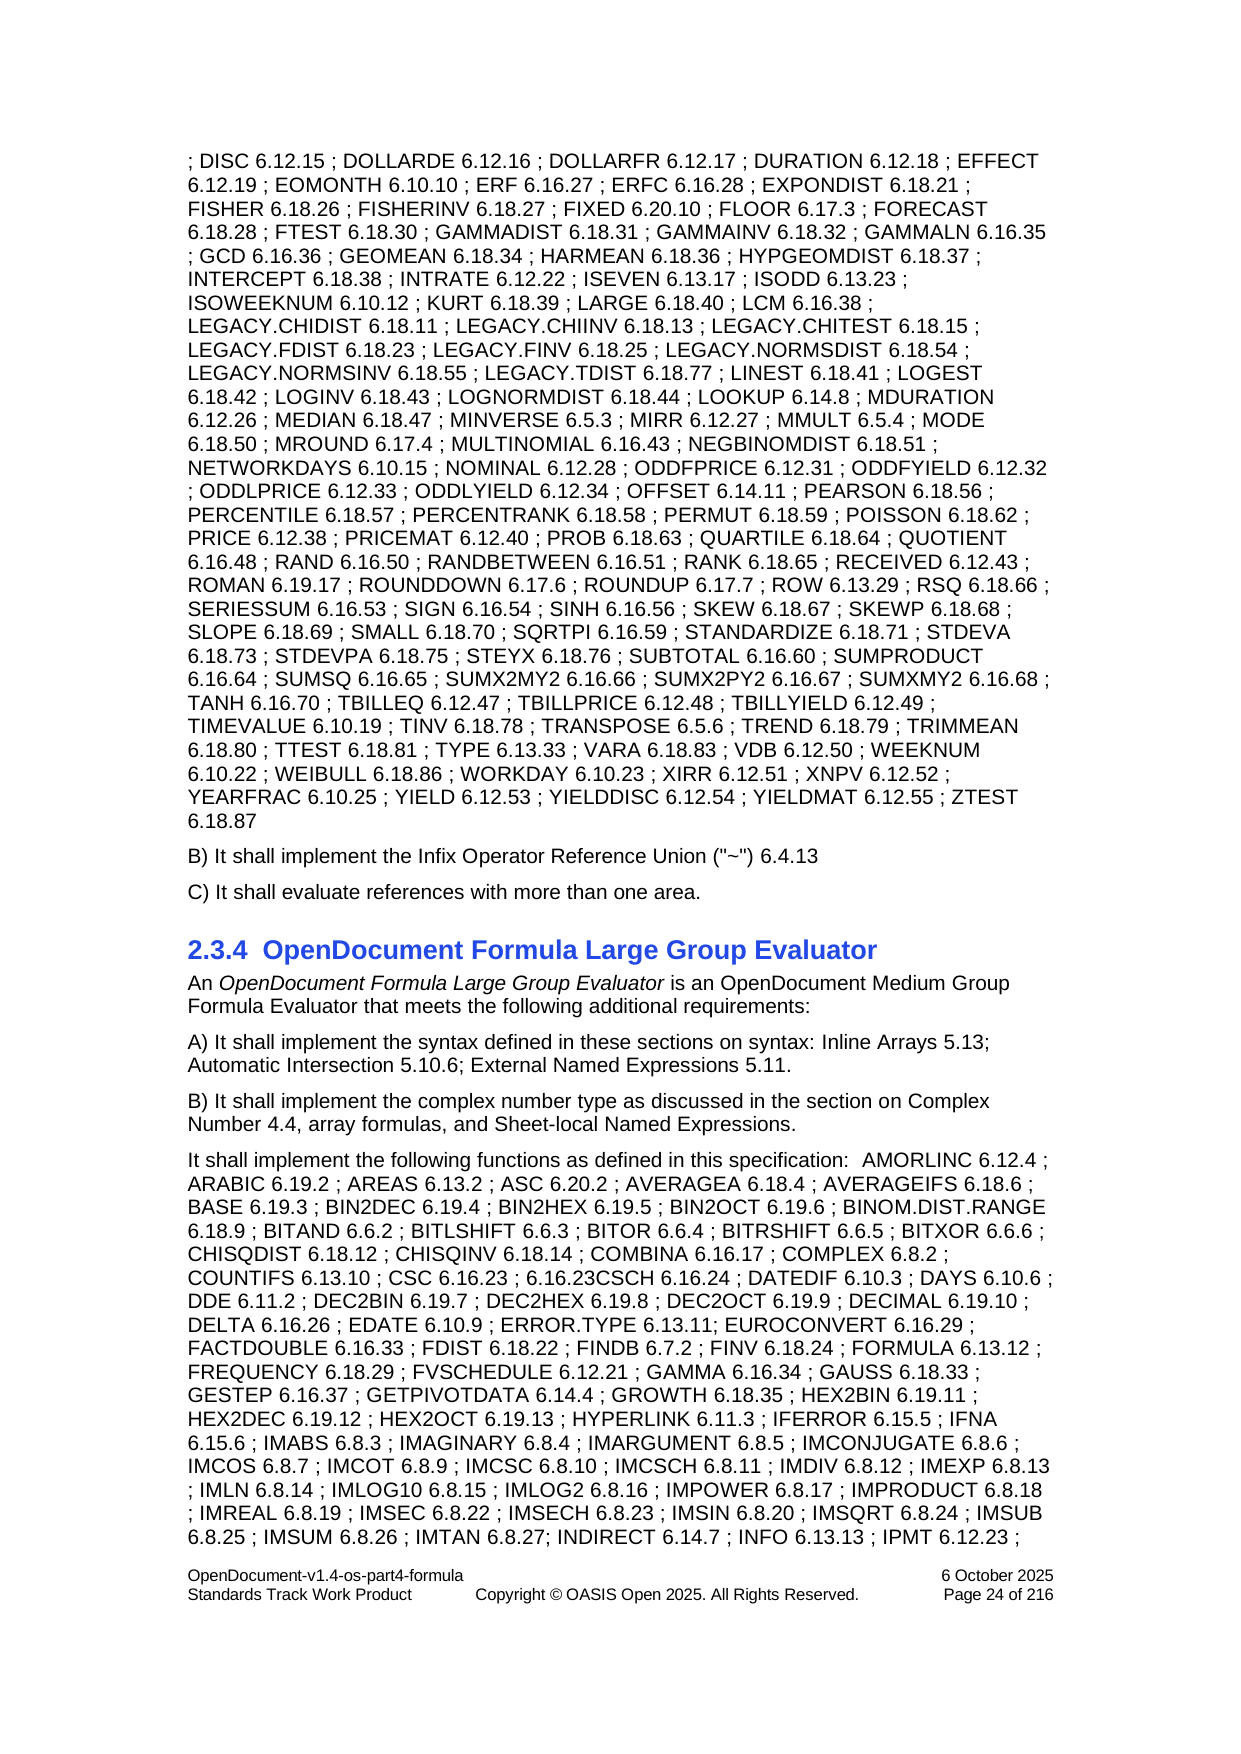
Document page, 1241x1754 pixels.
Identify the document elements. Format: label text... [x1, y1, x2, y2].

list It shall implement the complex number type as discussed in the section on Complex Number 4.4, array formulas, and Sheet-local Named Expressions. [187, 1089, 1053, 1136]
subtitle OpenDocument Formula Large Group Evaluator [187, 935, 1053, 965]
list ; DISC 6.12.15 ; DOLLARDE 6.12.16 ; DOLLARFR 6.12.17 ; DURATION 6.12.18 ; EFFECT 6.12.19 ; EOMONTH 6.10.10 ; ERF 6.16.27 ; ERFC 6.16.28 ; EXPONDIST 6.18.21 ; FISHER 6.18.26 ; FISHERINV 6.18.27 ; FIXED 6.20.10 ; FLOOR 6.17.3 ; FORECAST 6.18.28 ; FTEST 6.18.30 ; GAMMADIST 6.18.31 ; GAMMAINV 6.18.32 ; GAMMALN 6.16.35 ; GCD 6.16.36 ; GEOMEAN 6.18.34 ; HARMEAN 6.18.36 ; HYPGEOMDIST 6.18.37 ; INTERCEPT 6.18.38 ; INTRATE 6.12.22 ; ISEVEN 6.13.17 ; ISODD 6.13.23 ; ISOWEEKNUM 6.10.12 ; KURT 6.18.39 ; LARGE 6.18.40 ; LCM 6.16.38 ; LEGACY.CHIDIST 6.18.11 ; LEGACY.CHIINV 6.18.13 ; LEGACY.CHITEST 6.18.15 ; LEGACY.FDIST 6.18.23 ; LEGACY.FINV 6.18.25 ; LEGACY.NORMSDIST 6.18.54 ; LEGACY.NORMSINV 6.18.55 ; LEGACY.TDIST 6.18.77 ; LINEST 6.18.41 ; LOGEST 6.18.42 ; LOGINV 6.18.43 ; LOGNORMDIST 6.18.44 ; LOOKUP 6.14.8 ; MDURATION 6.12.26 ; MEDIAN 6.18.47 ; MINVERSE 6.5.3 ; MIRR 6.12.27 ; MMULT 6.5.4 ; MODE 6.18.50 ; MROUND 6.17.4 ; MULTINOMIAL 6.16.43 ; NEGBINOMDIST 6.18.51 ; NETWORKDAYS 6.10.15 ; NOMINAL 6.12.28 ; ODDFPRICE 6.12.31 ; ODDFYIELD 6.12.32 ; ODDLPRICE 6.12.33 ; ODDLYIELD 6.12.34 ; OFFSET 6.14.11 ; PEARSON 6.18.56 ; PERCENTILE 6.18.57 ; PERCENTRANK 6.18.58 ; PERMUT 6.18.59 ; POISSON 6.18.62 ; PRICE 6.12.38 ; PRICEMAT 6.12.40 ; PROB 6.18.63 ; QUARTILE 6.18.64 ; QUOTIENT 6.16.48 ; RAND 6.16.50 ; RANDBETWEEN 6.16.51 ; RANK 6.18.65 ; RECEIVED 6.12.43 ; ROMAN 6.19.17 ; ROUNDDOWN 6.17.6 ; ROUNDUP 6.17.7 ; ROW 6.13.29 ; RSQ 6.18.66 ; SERIESSUM 6.16.53 ; SIGN 6.16.54 ; SINH 6.16.56 ; SKEW 6.18.67 ; SKEWP 6.18.68 ; SLOPE 6.18.69 ; SMALL 6.18.70 ; SQRTPI 6.16.59 ; STANDARDIZE 6.18.71 ; STDEVA 6.18.73 ; STDEVPA 6.18.75 ; STEYX 6.18.76 ; SUBTOTAL 6.16.60 ; SUMPRODUCT 6.16.64 ; SUMSQ 6.16.65 ; SUMX2MY2 6.16.66 ; SUMX2PY2 6.16.67 ; SUMXMY2 6.16.68 ; TANH 6.16.70 ; TBILLEQ 6.12.47 ; TBILLPRICE 6.12.48 ; TBILLYIELD 6.12.49 ; TIMEVALUE 6.10.19 ; TINV 6.18.78 ; TRANSPOSE 6.5.6 ; TREND 6.18.79 ; TRIMMEAN 6.18.80 ; TTEST 6.18.81 ; TYPE 6.13.33 ; VARA 6.18.83 ; VDB 6.12.50 ; WEEKNUM 6.10.22 ; WEIBULL 6.18.86 ; WORKDAY 6.10.23 ; XIRR 6.12.51 ; XNPV 6.12.52 ; YEARFRAC 6.10.25 ; YIELD 6.12.53 ; YIELDDISC 6.12.54 ; YIELDMAT 6.12.55 ; ZTEST 6.18.87 [187, 150, 1053, 833]
list It shall implement the Infix Operator Reference Union ("~") 6.4.13 [187, 845, 1053, 868]
text It shall implement the following functions as defined in this specification: AMORLINC 6.12.4 ; ARABIC 6.19.2 ; AREAS 6.13.2 ; ASC 6.20.2 ; AVERAGEA 6.18.4 ; AVERAGEIFS 6.18.6 ; BASE 6.19.3 ; BIN2DEC 6.19.4 ; BIN2HEX 6.19.5 ; BIN2OCT 6.19.6 ; BINOM.DIST.RANGE 6.18.9 ; BITAND 6.6.2 ; BITLSHIFT 6.6.3 ; BITOR 6.6.4 ; BITRSHIFT 6.6.5 ; BITXOR 6.6.6 ; CHISQDIST 6.18.12 ; CHISQINV 6.18.14 ; COMBINA 6.16.17 ; COMPLEX 6.8.2 ; COUNTIFS 6.13.10 ; CSC 6.16.23 ; 6.16.23CSCH 6.16.24 ; DATEDIF 6.10.3 ; DAYS 6.10.6 ; DDE 6.11.2 ; DEC2BIN 6.19.7 ; DEC2HEX 6.19.8 ; DEC2OCT 6.19.9 ; DECIMAL 6.19.10 ; DELTA 6.16.26 ; EDATE 6.10.9 ; ERROR.TYPE 6.13.11; EUROCONVERT 6.16.29 ; FACTDOUBLE 6.16.33 ; FDIST 6.18.22 ; FINDB 6.7.2 ; FINV 6.18.24 ; FORMULA 6.13.12 ; FREQUENCY 6.18.29 ; FVSCHEDULE 6.12.21 ; GAMMA 6.16.34 ; GAUSS 6.18.33 ; GESTEP 6.16.37 ; GETPIVOTDATA 6.14.4 ; GROWTH 6.18.35 ; HEX2BIN 6.19.11 ; HEX2DEC 6.19.12 ; HEX2OCT 6.19.13 ; HYPERLINK 6.11.3 ; IFERROR 6.15.5 ; IFNA 6.15.6 ; IMABS 6.8.3 ; IMAGINARY 6.8.4 ; IMARGUMENT 6.8.5 ; IMCONJUGATE 6.8.6 ; IMCOS 6.8.7 ; IMCOT 6.8.9 ; IMCSC 6.8.10 ; IMCSCH 6.8.11 ; IMDIV 6.8.12 ; IMEXP 6.8.13 ; IMLN 6.8.14 ; IMLOG10 6.8.15 ; IMLOG2 6.8.16 ; IMPOWER 6.8.17 ; IMPRODUCT 6.8.18 ; IMREAL 6.8.19 ; IMSEC 6.8.22 ; IMSECH 6.8.23 ; IMSIN 6.8.20 ; IMSQRT 6.8.24 ; IMSUB 6.8.25 ; IMSUM 6.8.26 ; IMTAN 6.8.27; INDIRECT 6.14.7 ; INFO 6.13.13 ; IPMT 6.12.23 ; [187, 1148, 1053, 1549]
list It shall evaluate references with more than one area. [187, 880, 1053, 904]
list It shall implement the syntax defined in these sections on syntax: Inline Arrays 5.13; Automatic Intersection 5.10.6; External Named Expressions 5.11. [187, 1030, 1053, 1077]
text An OpenDocument Formula Large Group Evaluator is an OpenDocument Medium Group Formula Evaluator that meets the following additional requirements: [187, 971, 1053, 1018]
